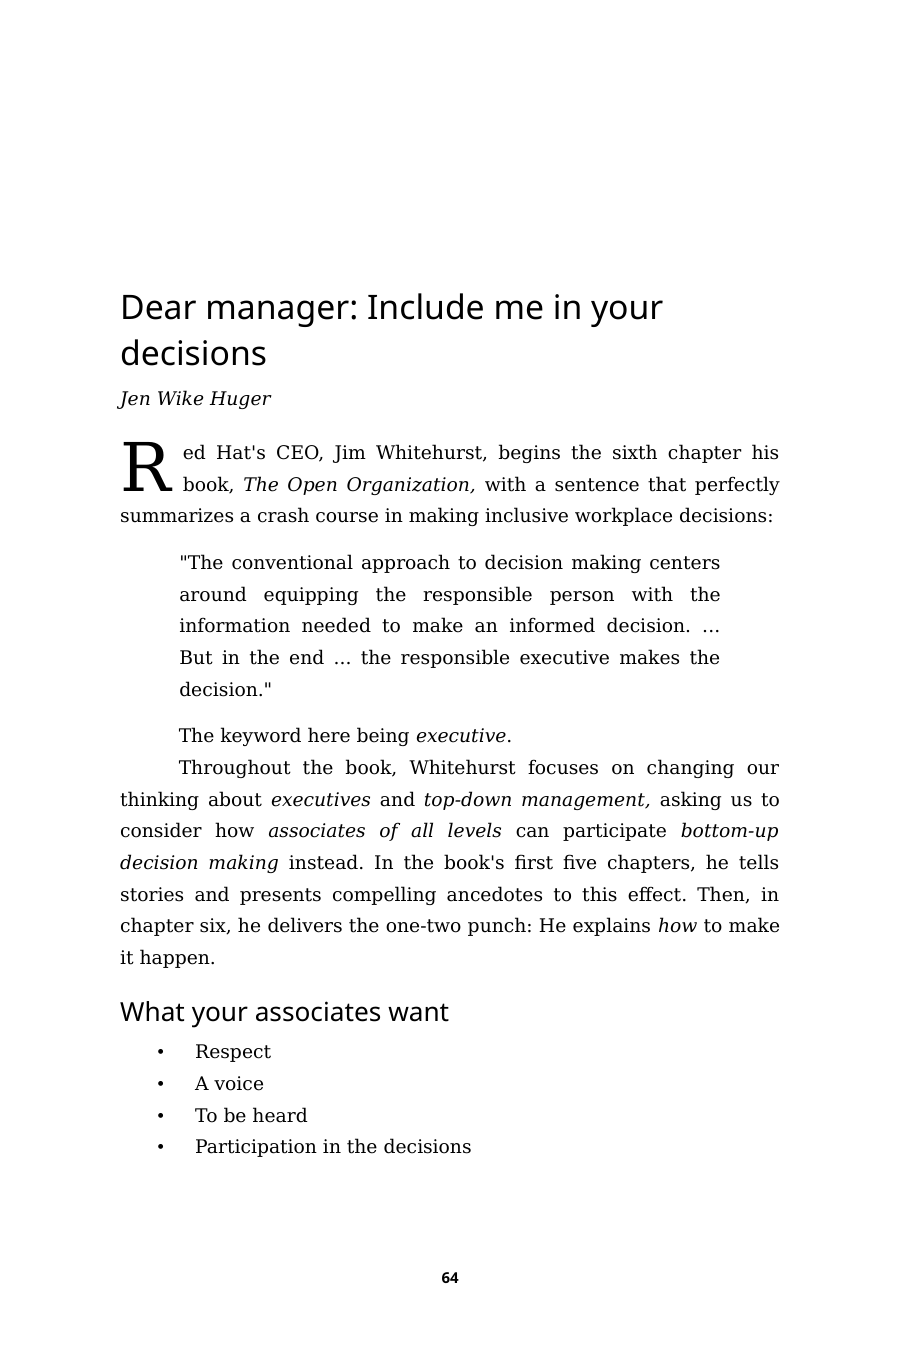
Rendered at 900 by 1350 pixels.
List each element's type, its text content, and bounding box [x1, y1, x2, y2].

list Respect [157, 1041, 780, 1063]
list Participation in the decisions [157, 1136, 780, 1158]
subtitle Dear manager: Include me in your decisions [120, 283, 780, 375]
text Throughout the book, Whitehurst focuses on changing our thinking about executives and top-down management, asking us to consider how associates of all levels can participate bottom-up decision making instead. In the book's first five chapters, he tells stories and presents compelling ancedotes to this effect. Then, in chapter six, he delivers the one-two punch: He explains how to make it happen. [120, 757, 780, 969]
subtitle What your associates want [120, 993, 780, 1029]
list A voice [157, 1073, 780, 1095]
list To be heard [157, 1105, 780, 1127]
text Jen Wike Huger [120, 388, 780, 409]
text The keyword here being executive. [120, 725, 780, 747]
text Red Hat's CEO, Jim Whitehurst, begins the sixth chapter his book, The Open Organization, with a sentence that perfectly summarizes a crash course in making inclusive workplace decisions: [120, 442, 780, 527]
text "The conventional approach to decision making centers around equipping the responsible person with the information needed to make an informed decision. ... But in the end ... the responsible executive makes the decision." [179, 552, 721, 700]
